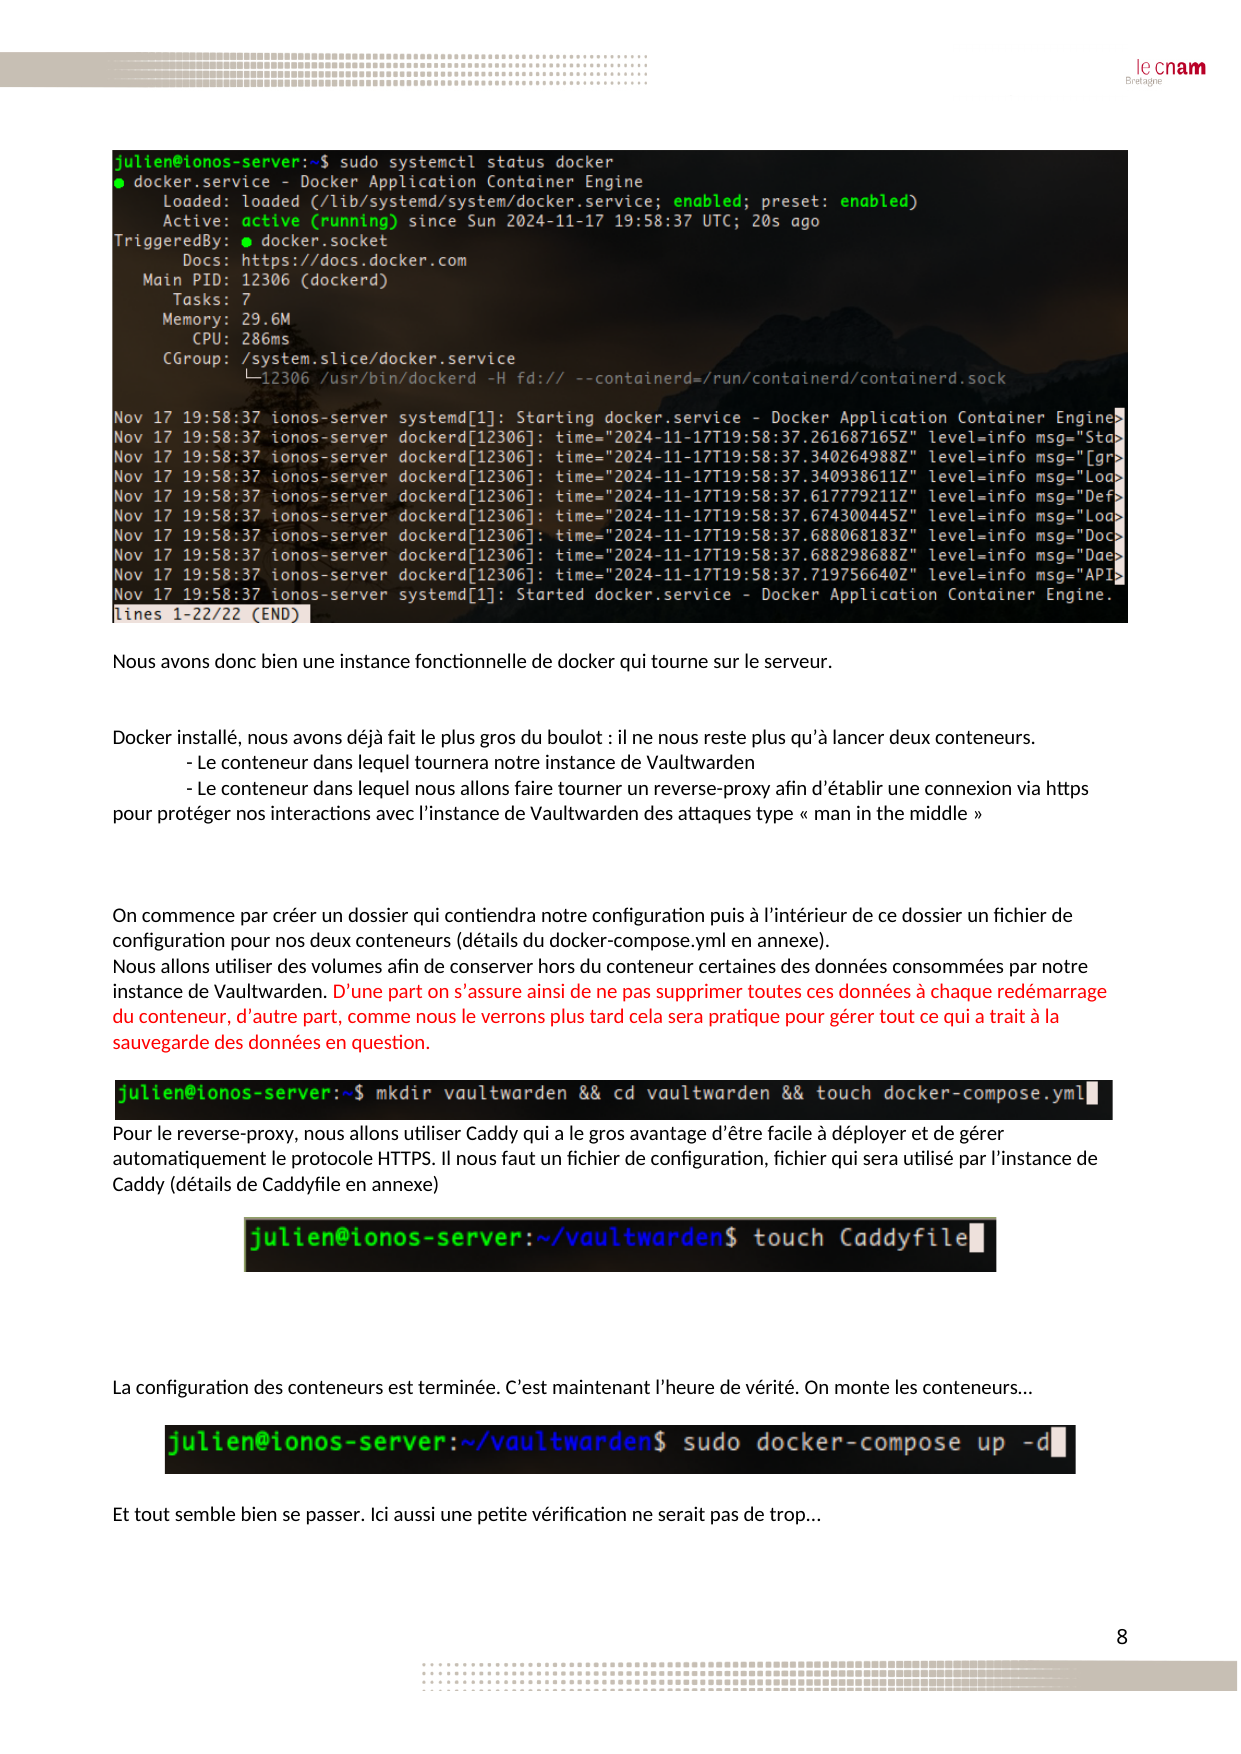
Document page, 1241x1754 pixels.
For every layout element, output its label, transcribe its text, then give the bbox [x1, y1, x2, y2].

text La configuration des conteneurs est terminée. C’est maintenant l’heure de vérité. On monte les conteneurs… [112, 1374, 1128, 1399]
text - Le conteneur dans lequel nous allons faire tourner un reverse-proxy afin d’établir une connexion via https pour protéger nos interactions avec l’instance de Vaultwarden des attaques type « man in the middle » [112, 775, 1128, 826]
text Et tout semble bien se passer. Ici aussi une petite vérification ne serait pas de trop... [112, 1501, 1128, 1527]
picture [115, 1080, 1113, 1120]
picture [243, 1217, 997, 1272]
picture [0, 44, 1211, 101]
text On commence par créer un dossier qui contiendra notre configuration puis à l’intérieur de ce dossier un fichier de configuration pour nos deux conteneurs (détails du docker-compose.yml en annexe). Nous allons utiliser des volumes afin de conserver hors du conteneur certaines des données consommées par notre instance de Vaultwarden. D’une part on s’assure ainsi de ne pas supprimer toutes ces données à chaque redémarrage du conteneur, d’autre part, comme nous le verrons plus tard cela sera pratique pour gérer tout ce qui a trait à la sauvegarde des données en question. [112, 877, 1128, 1054]
picture [164, 1425, 1076, 1474]
picture [112, 150, 1128, 623]
picture [422, 1660, 1240, 1691]
text Pour le reverse-proxy, nous allons utiliser Caddy qui a le gros avantage d’être facile à déployer et de gérer automatiquement le protocole HTTPS. Il nous faut un fichier de configuration, fichier qui sera utilisé par l’instance de Caddy (détails de Caddyfile en annexe) [112, 1080, 1128, 1196]
text Nous avons donc bien une instance fonctionnelle de docker qui tourne sur le serveur. Docker installé, nous avons déjà fait le plus gros du boulot : il ne nous reste plus qu’à lancer deux conteneurs. - Le conteneur dans lequel tournera notre instance de Vaultwarden [112, 648, 1128, 775]
